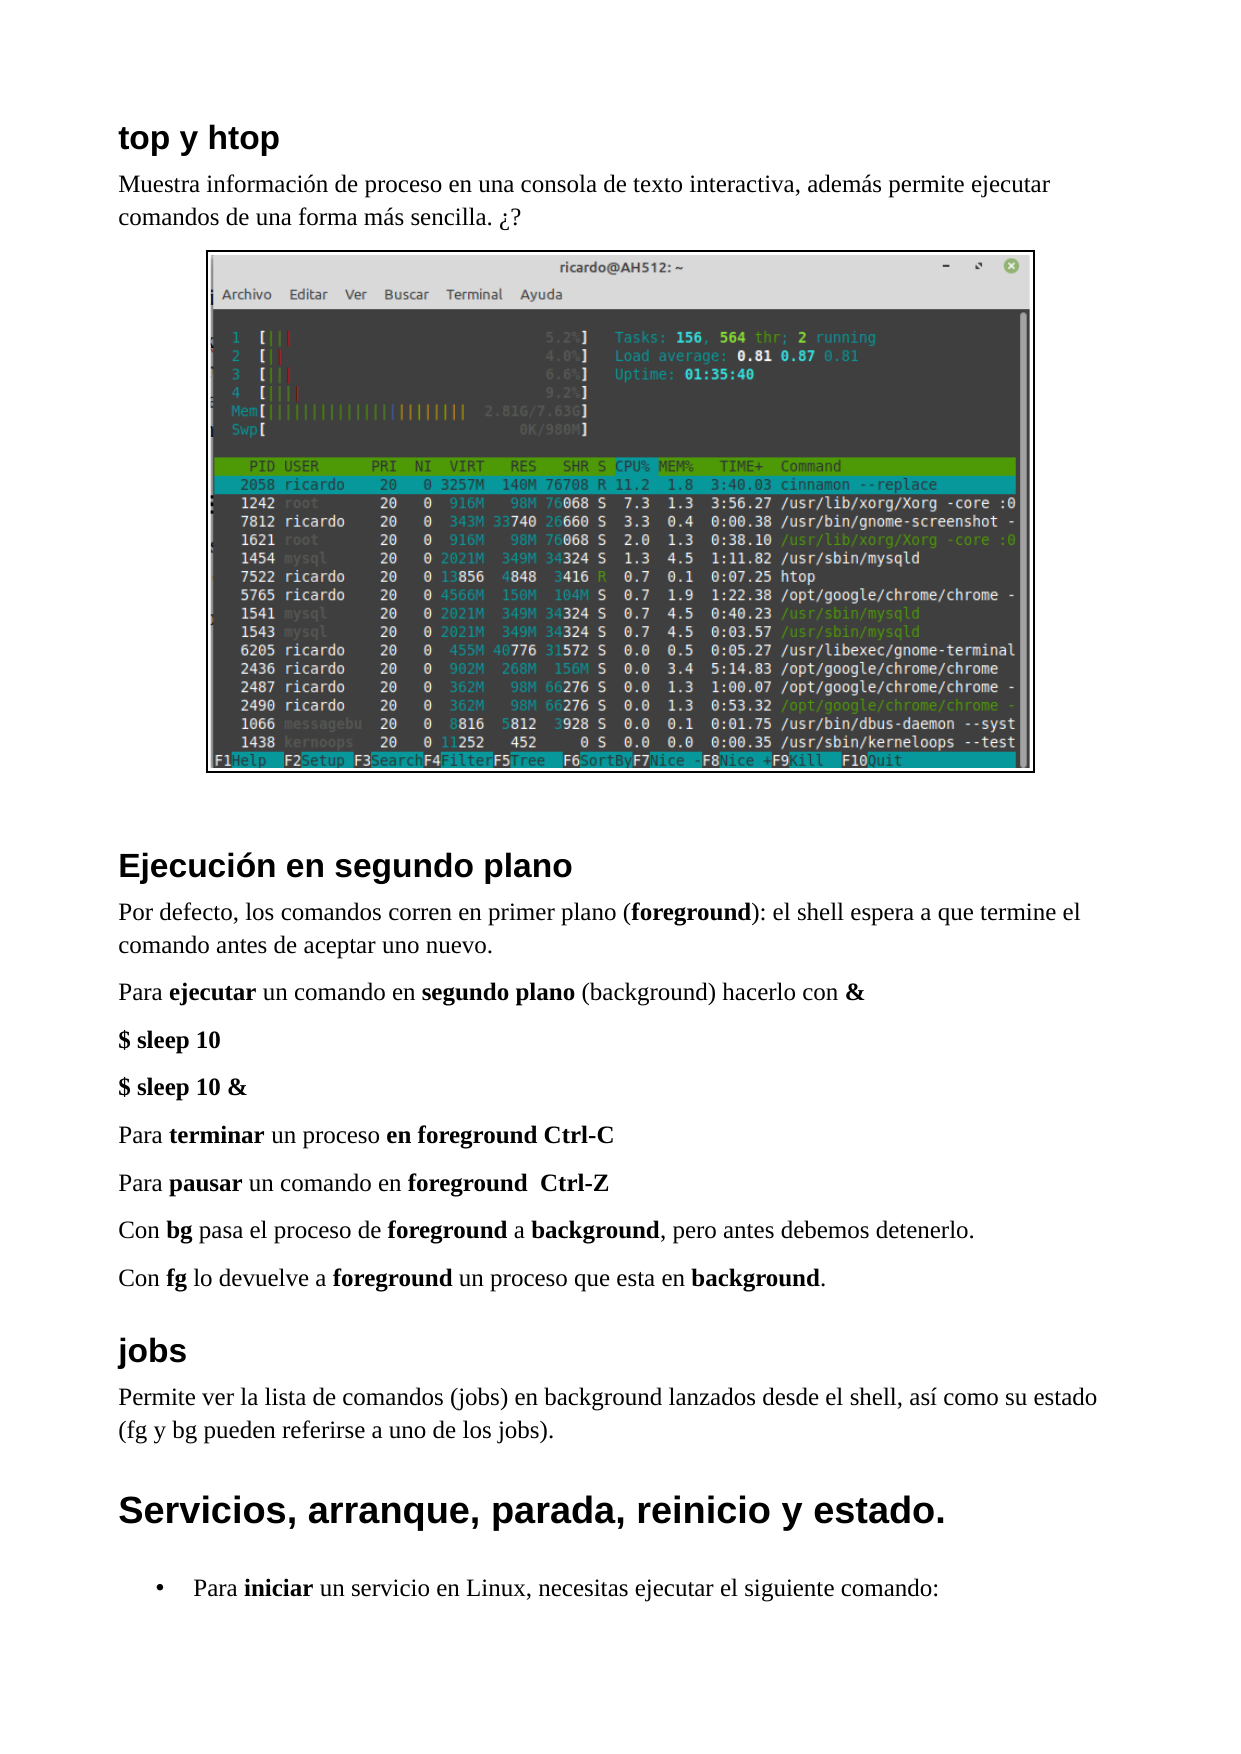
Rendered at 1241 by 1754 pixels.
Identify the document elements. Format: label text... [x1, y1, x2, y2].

text Para ejecutar un comando en segundo plano (background) hacerlo con & [118, 977, 1122, 1006]
text Permite ver la lista de comandos (jobs) en background lanzados desde el shell, así como su estado (fg y bg pueden referirse a uno de los jobs). [118, 1382, 1122, 1444]
subtitle Ejecución en segundo plano [118, 846, 1122, 884]
subtitle Servicios, arranque, parada, reinicio y estado. [118, 1488, 1122, 1532]
text Con fg lo devuelve a foreground un proceso que esta en background. [118, 1263, 1122, 1292]
text Para terminar un proceso en foreground Ctrl-C [118, 1120, 1122, 1149]
subtitle top y htop [118, 118, 1122, 157]
picture [210, 255, 1030, 768]
text Con bg pasa el proceso de foreground a background, pero antes debemos detenerlo. [118, 1215, 1122, 1244]
text Por defecto, los comandos corren en primer plano (foreground): el shell espera a que termine el comando antes de aceptar uno nuevo. [118, 897, 1122, 958]
text $ sleep 10 & [118, 1072, 1122, 1101]
text $ sleep 10 [118, 1025, 1122, 1054]
text Muestra información de proceso en una consola de texto interactiva, además permite ejecutar comandos de una forma más sencilla. ¿? [118, 169, 1122, 231]
text Para pausar un comando en foreground Ctrl-Z [118, 1168, 1122, 1196]
subtitle jobs [118, 1331, 1122, 1370]
list Para iniciar un servicio en Linux, necesitas ejecutar el siguiente comando: [156, 1573, 1122, 1602]
